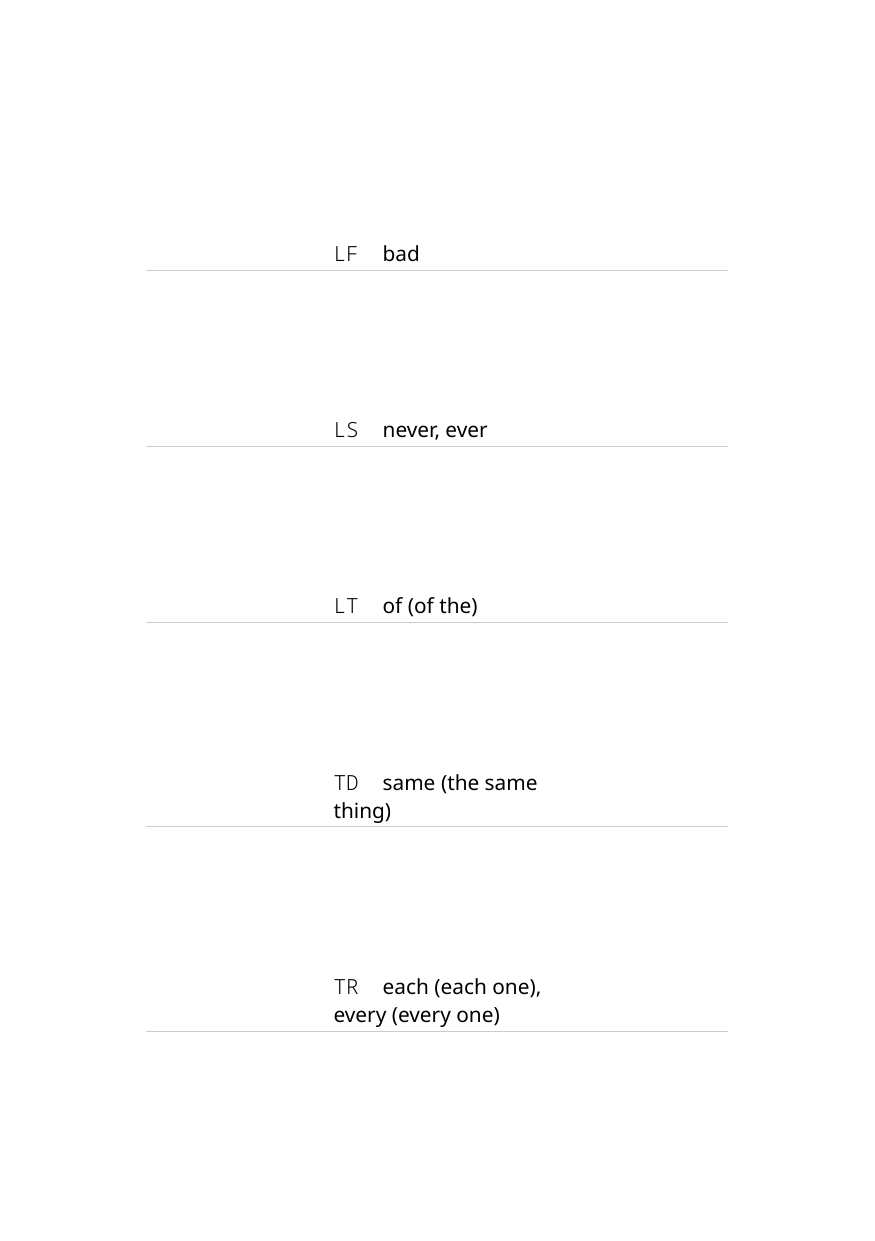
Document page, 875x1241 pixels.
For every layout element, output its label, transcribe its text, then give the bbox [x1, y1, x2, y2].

text TR each (each one), every (every one) [146, 827, 728, 1031]
text LS never, ever [146, 271, 728, 446]
text TD same (the same thing) [146, 623, 728, 826]
text LF bad [146, 94, 728, 270]
text LT of (of the) [146, 447, 728, 622]
